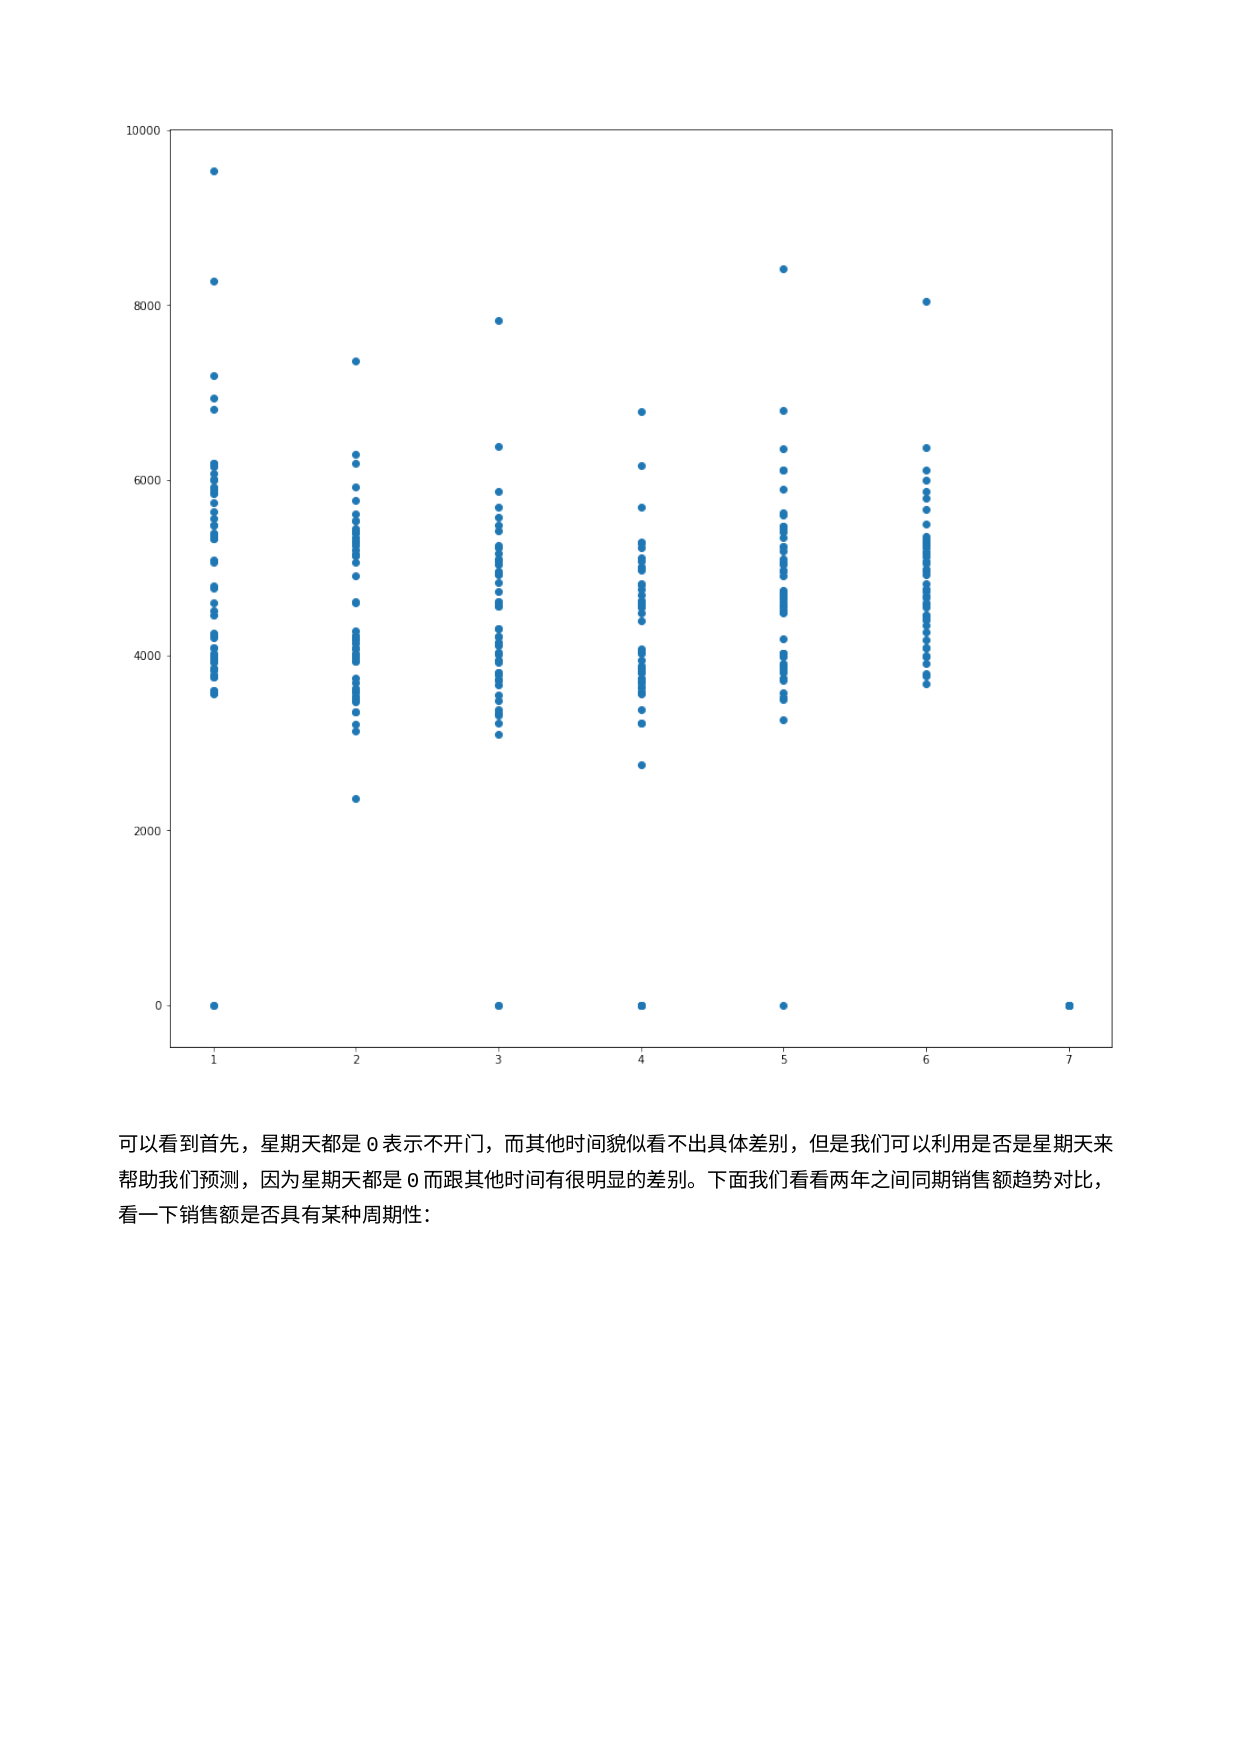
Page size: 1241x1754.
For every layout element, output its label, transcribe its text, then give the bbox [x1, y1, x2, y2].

text 可以看到首先，星期天都是0表示不开门，而其他时间貌似看不出具体差别，但是我们可以利用是否是星期天来帮助我们预测，因为星期天都是0而跟其他时间有很明显的差别。下面我们看看两年之间同期销售额趋势对比，看一下销售额是否具有某种周期性： [118, 1128, 1122, 1228]
picture [118, 118, 1123, 1074]
